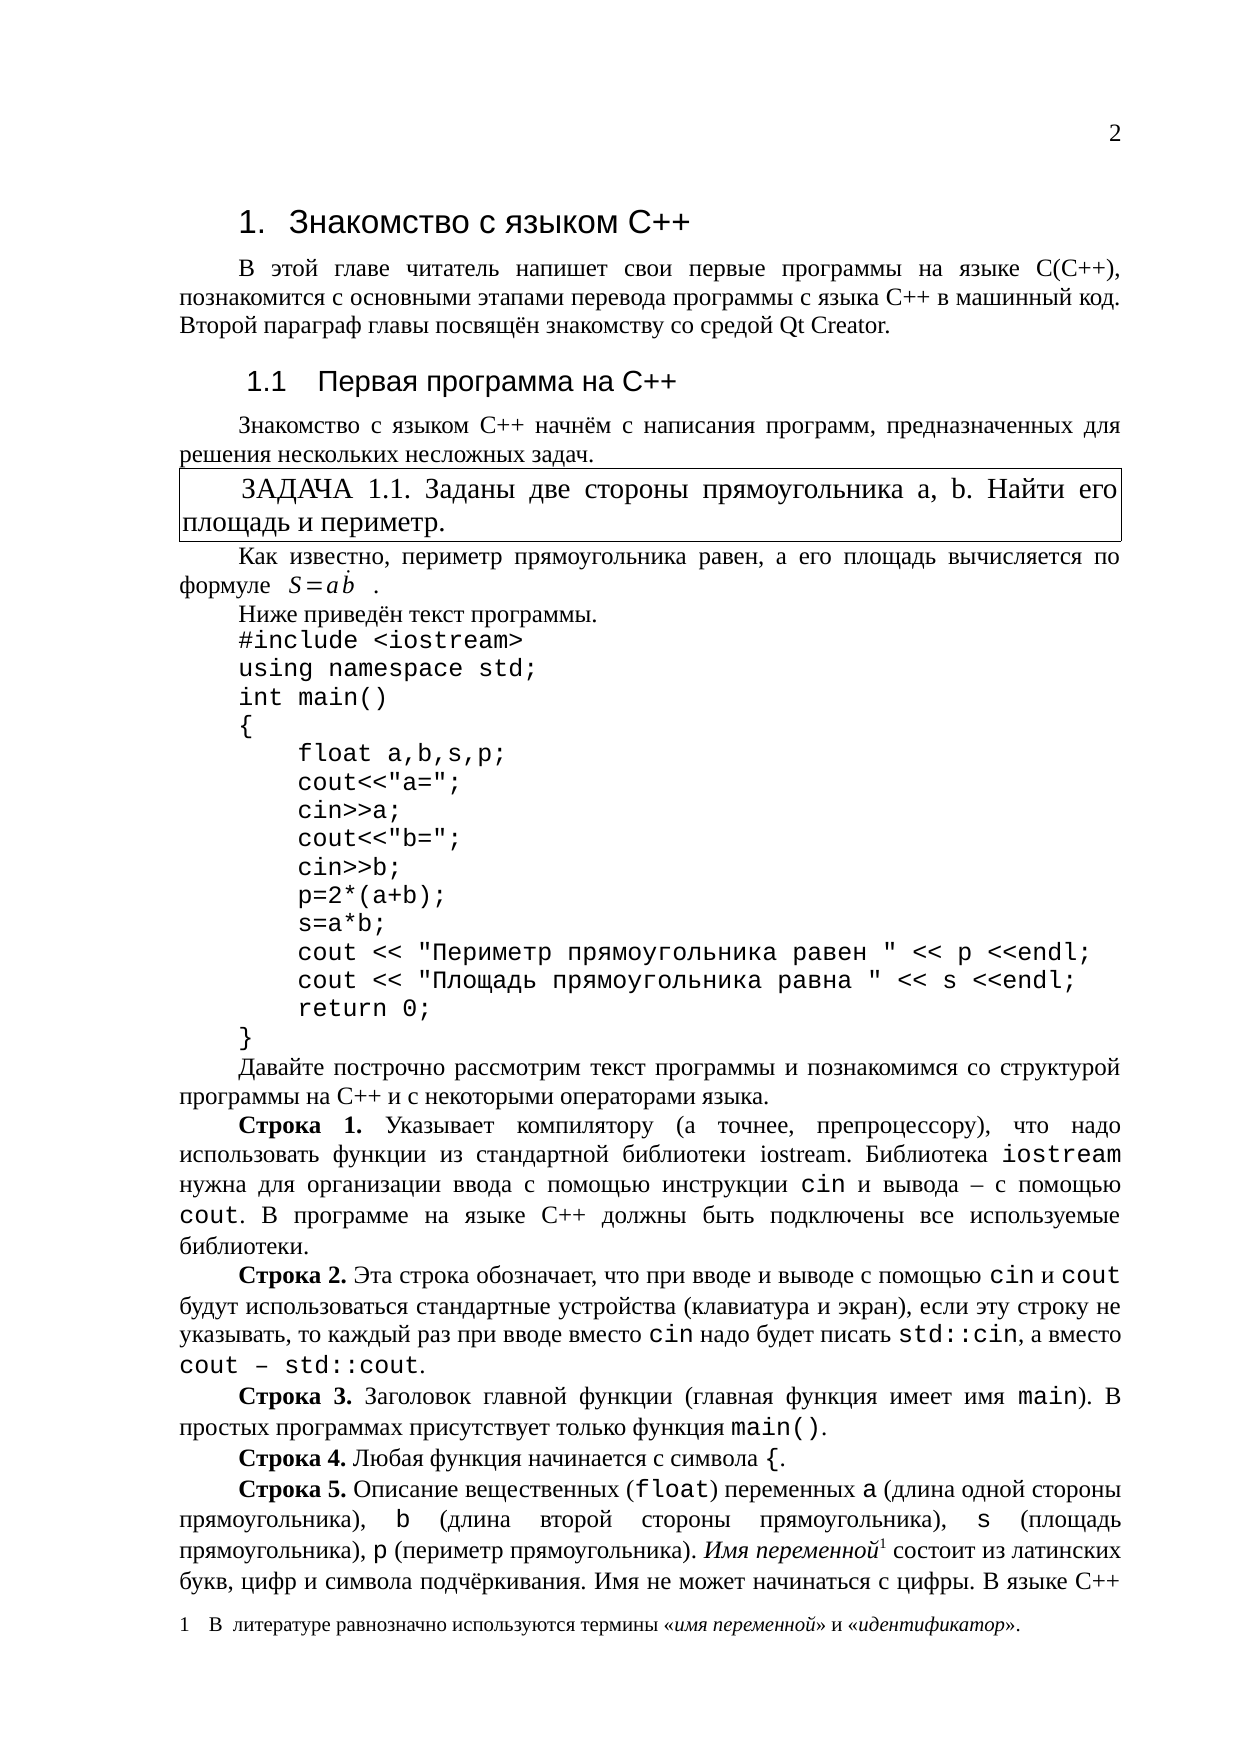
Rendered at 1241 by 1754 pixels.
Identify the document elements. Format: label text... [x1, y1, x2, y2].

text { [238, 712, 1121, 741]
text cout<<"b="; [238, 826, 1121, 854]
text int main() [238, 684, 1121, 712]
text В этой главе читатель напишет свои первые программы на языке С(С++), познакомится с основными этапами перевода программы с языка С++ в машинный код. Второй параграф главы посвящён знакомству со средой Qt Creator. [179, 253, 1121, 339]
text Давайте построчно рассмотрим текст программы и познакомимся со структурой программы на С++ и с некоторыми операторами языка. [179, 1052, 1121, 1110]
text Знакомство с языком С++ начнём с написания программ, предназначенных для решения нескольких несложных задач. [179, 410, 1121, 468]
subtitle Знакомство с языком С++ [179, 202, 1121, 241]
text Строка 3. Заголовок главной функции (главная функция имеет имя main). В простых программах присутствует только функция main(). [179, 1381, 1121, 1443]
text s=a*b; [238, 911, 1121, 939]
text Строка 2. Эта строка обозначает, что при вводе и выводе с помощью cin и cout будут использоваться стандартные устройства (клавиатура и экран), если эту строку не указывать, то каждый раз при вводе вместо cin надо будет писать std::cin, а вместо cout – std::cout. [179, 1260, 1121, 1381]
text ЗАДАЧА 1.1. Заданы две стороны прямоугольника a, b. Найти его площадь и периметр. [180, 469, 1121, 541]
text Строка 5. Описание вещественных (float) переменных a (длина одной стороны прямоугольника), b (длина второй стороны прямоугольника), s (площадь прямоугольника), p (периметр прямоугольника). Имя переменной состоит из латинских букв, цифр и символа подчёркивания. Имя не может начинаться с цифры. В языке С++ [179, 1474, 1121, 1595]
text cout << "Площадь прямоугольника равна " << s <<endl; [238, 967, 1121, 996]
text cout << "Периметр прямоугольника равен " << p <<endl; [238, 939, 1121, 967]
text Строка 4. Любая функция начинается с символа {. [179, 1443, 1121, 1474]
text } [238, 1024, 1121, 1052]
text cin>>b; [238, 854, 1121, 882]
text cin>>a; [238, 797, 1121, 826]
text cout<<"a="; [238, 769, 1121, 797]
text using namespace std; [238, 656, 1121, 684]
text Строка 1. Указывает компилятору (а точнее, препроцессору), что надо использовать функции из стандартной библиотеки iostream. Библиотека iostream нужна для организации ввода с помощью инструкции cin и вывода – с помощью cout. В программе на языке C++ должны быть подключены все используемые библиотеки. [179, 1110, 1121, 1260]
text return 0; [238, 996, 1121, 1024]
text float a,b,s,p; [238, 741, 1121, 769]
text #include <iostream> [238, 627, 1121, 656]
text Ниже приведён текст программы. [179, 599, 1121, 627]
text Как известно, периметр прямоугольника равен, а его площадь вычисляется по формуле. [179, 542, 1121, 599]
text p=2*(a+b); [238, 882, 1121, 911]
subtitle Первая программа на С++ [179, 364, 1121, 398]
text В литературе равнозначно используются термины «имя переменной» и «идентификатор». [179, 1612, 1121, 1636]
